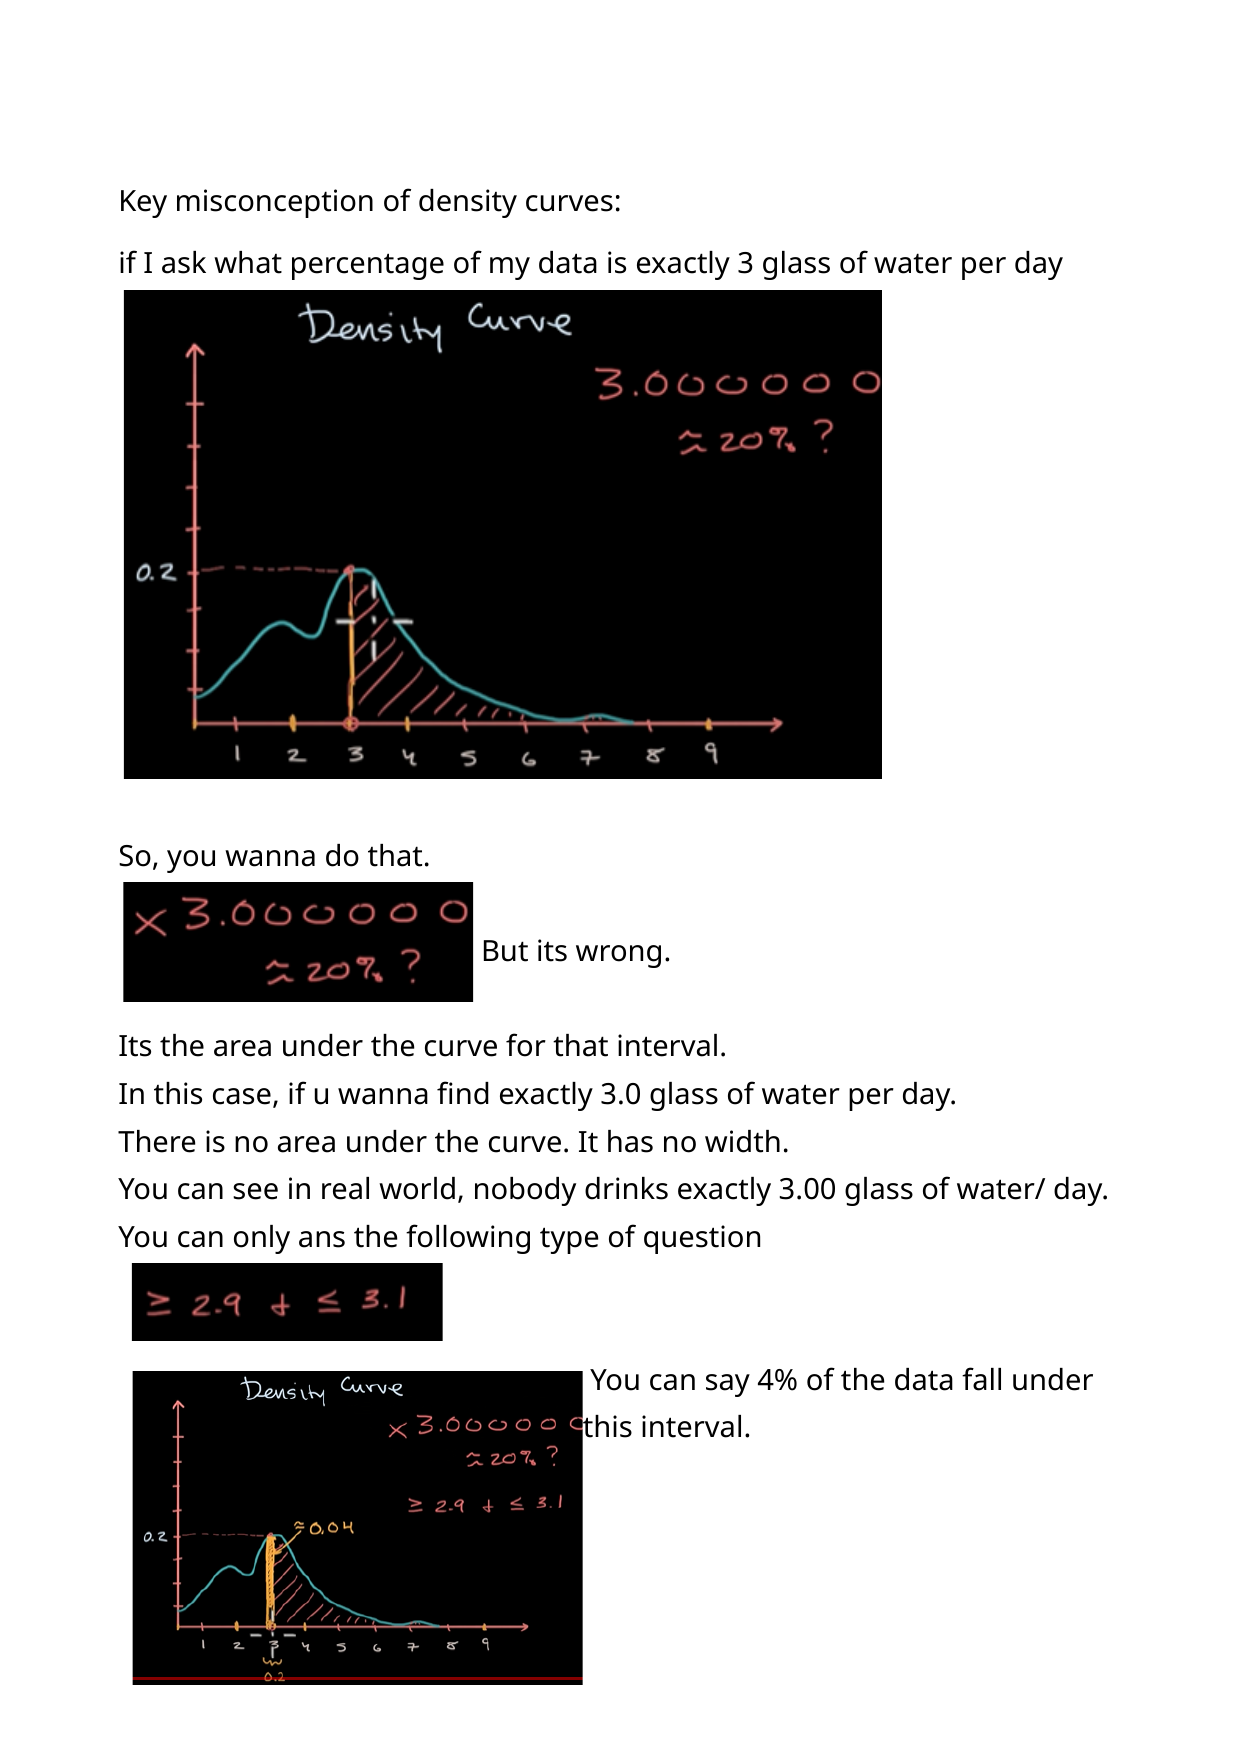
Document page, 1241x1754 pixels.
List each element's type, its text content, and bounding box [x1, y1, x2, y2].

text There is no area under the curve. It has no width. [118, 1121, 1122, 1161]
text You can say 4% of the data fall under this interval. [118, 1359, 1122, 1446]
text You can see in real world, nobody drinks exactly 3.00 glass of water/ day. [118, 1168, 1122, 1208]
text So, you wanna do that. [118, 835, 1122, 875]
picture [123, 290, 882, 779]
text You can only ans the following type of question [118, 1216, 1122, 1256]
picture [131, 1263, 443, 1341]
text if I ask what percentage of my data is exactly 3 glass of water per day [118, 242, 1122, 282]
text In this case, if u wanna find exactly 3.0 glass of water per day. [118, 1073, 1122, 1113]
text Its the area under the curve for that interval. [118, 1026, 1122, 1065]
picture [123, 882, 474, 1002]
picture [132, 1371, 583, 1685]
text Key misconception of density curves: [118, 180, 1122, 220]
text But its wrong. [474, 930, 1122, 970]
